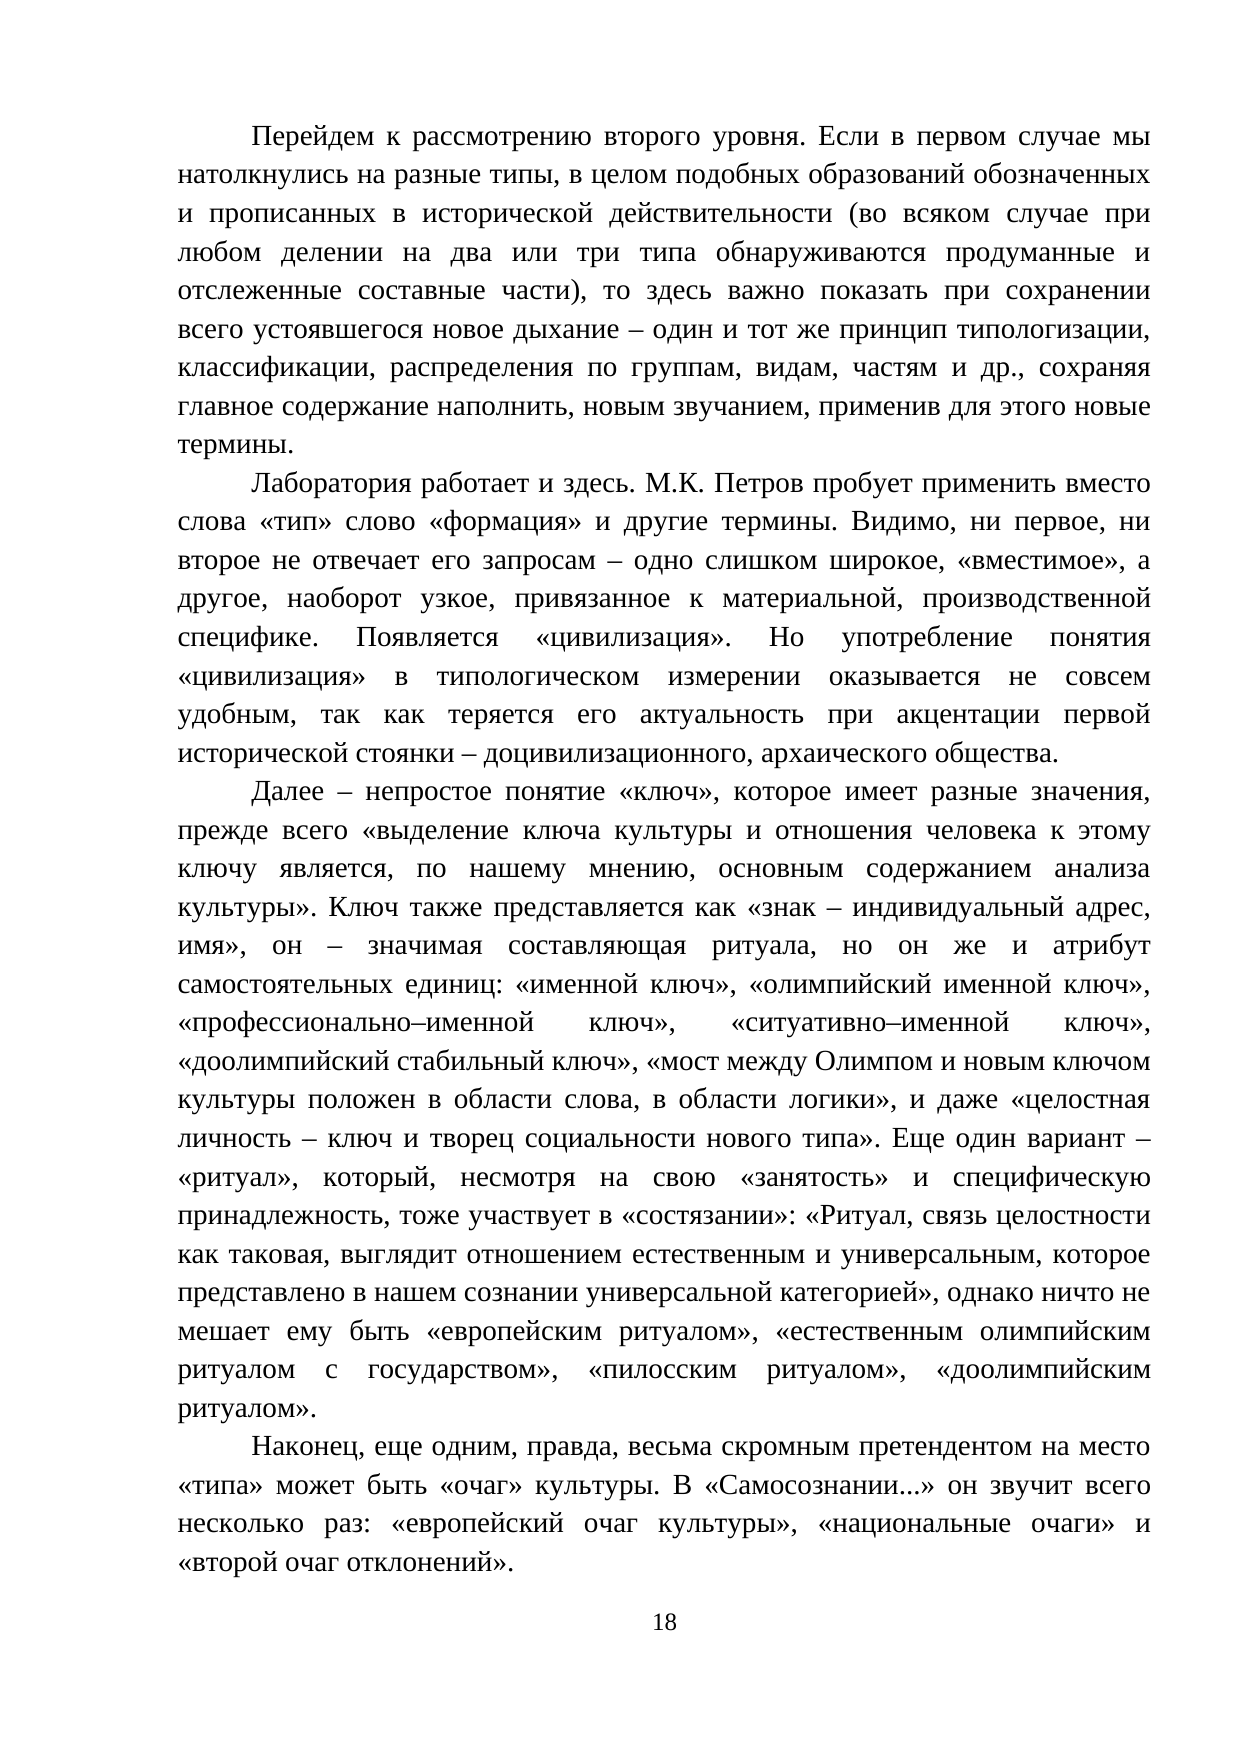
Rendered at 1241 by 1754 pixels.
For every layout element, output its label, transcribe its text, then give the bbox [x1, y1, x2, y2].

text Перейдем к рассмотрению второго уровня. Если в первом случае мы натолкнулись на разные типы, в целом подобных образований обозначенных и прописанных в исторической действительности (во всяком случае при любом делении на два или три типа обнаруживаются продуманные и отслеженные составные части), то здесь важно показать при сохранении всего устоявшегося новое дыхание – один и тот же принцип типологизации, классификации, распределения по группам, видам, частям и др., сохраняя главное содержание наполнить, новым звучанием, применив для этого новые термины. [177, 118, 1152, 460]
text Лаборатория работает и здесь. М.К. Петров пробует применить вместо слова «тип» слово «формация» и другие термины. Видимо, ни первое, ни второе не отвечает его запросам – одно слишком широкое, «вместимое», а другое, наоборот узкое, привязанное к материальной, производственной специфике. Появляется «цивилизация». Но употребление понятия «цивилизация» в типологическом измерении оказывается не совсем удобным, так как теряется его актуальность при акцентации первой исторической стоянки – доцивилизационного, архаического общества. [177, 465, 1152, 768]
text Далее – непростое понятие «ключ», которое имеет разные значения, прежде всего «выделение ключа культуры и отношения человека к этому ключу является, по нашему мнению, основным содержанием анализа культуры». Ключ также представляется как «знак – индивидуальный адрес, имя», он – значимая составляющая ритуала, но он же и атрибут самостоятельных единиц: «именной ключ», «олимпийский именной ключ», «профессионально–именной ключ», «ситуативно–именной ключ», «доолимпийский стабильный ключ», «мост между Олимпом и новым ключом культуры положен в области слова, в области логики», и даже «целостная личность – ключ и творец социальности нового типа». Еще один вариант – «ритуал», который, несмотря на свою «занятость» и специфическую принадлежность, тоже участвует в «состязании»: «Ритуал, связь целостности как таковая, выглядит отношением естественным и универсальным, которое представлено в нашем сознании универсальной категорией», однако ничто не мешает ему быть «европейским ритуалом», «естественным олимпийским ритуалом с государством», «пилосским ритуалом», «доолимпийским ритуалом». [177, 773, 1152, 1423]
text Наконец, еще одним, правда, весьма скромным претендентом на место «типа» может быть «очаг» культуры. В «Самосознании...» он звучит всего несколько раз: «европейский очаг культуры», «национальные очаги» и «второй очаг отклонений». [177, 1428, 1152, 1578]
